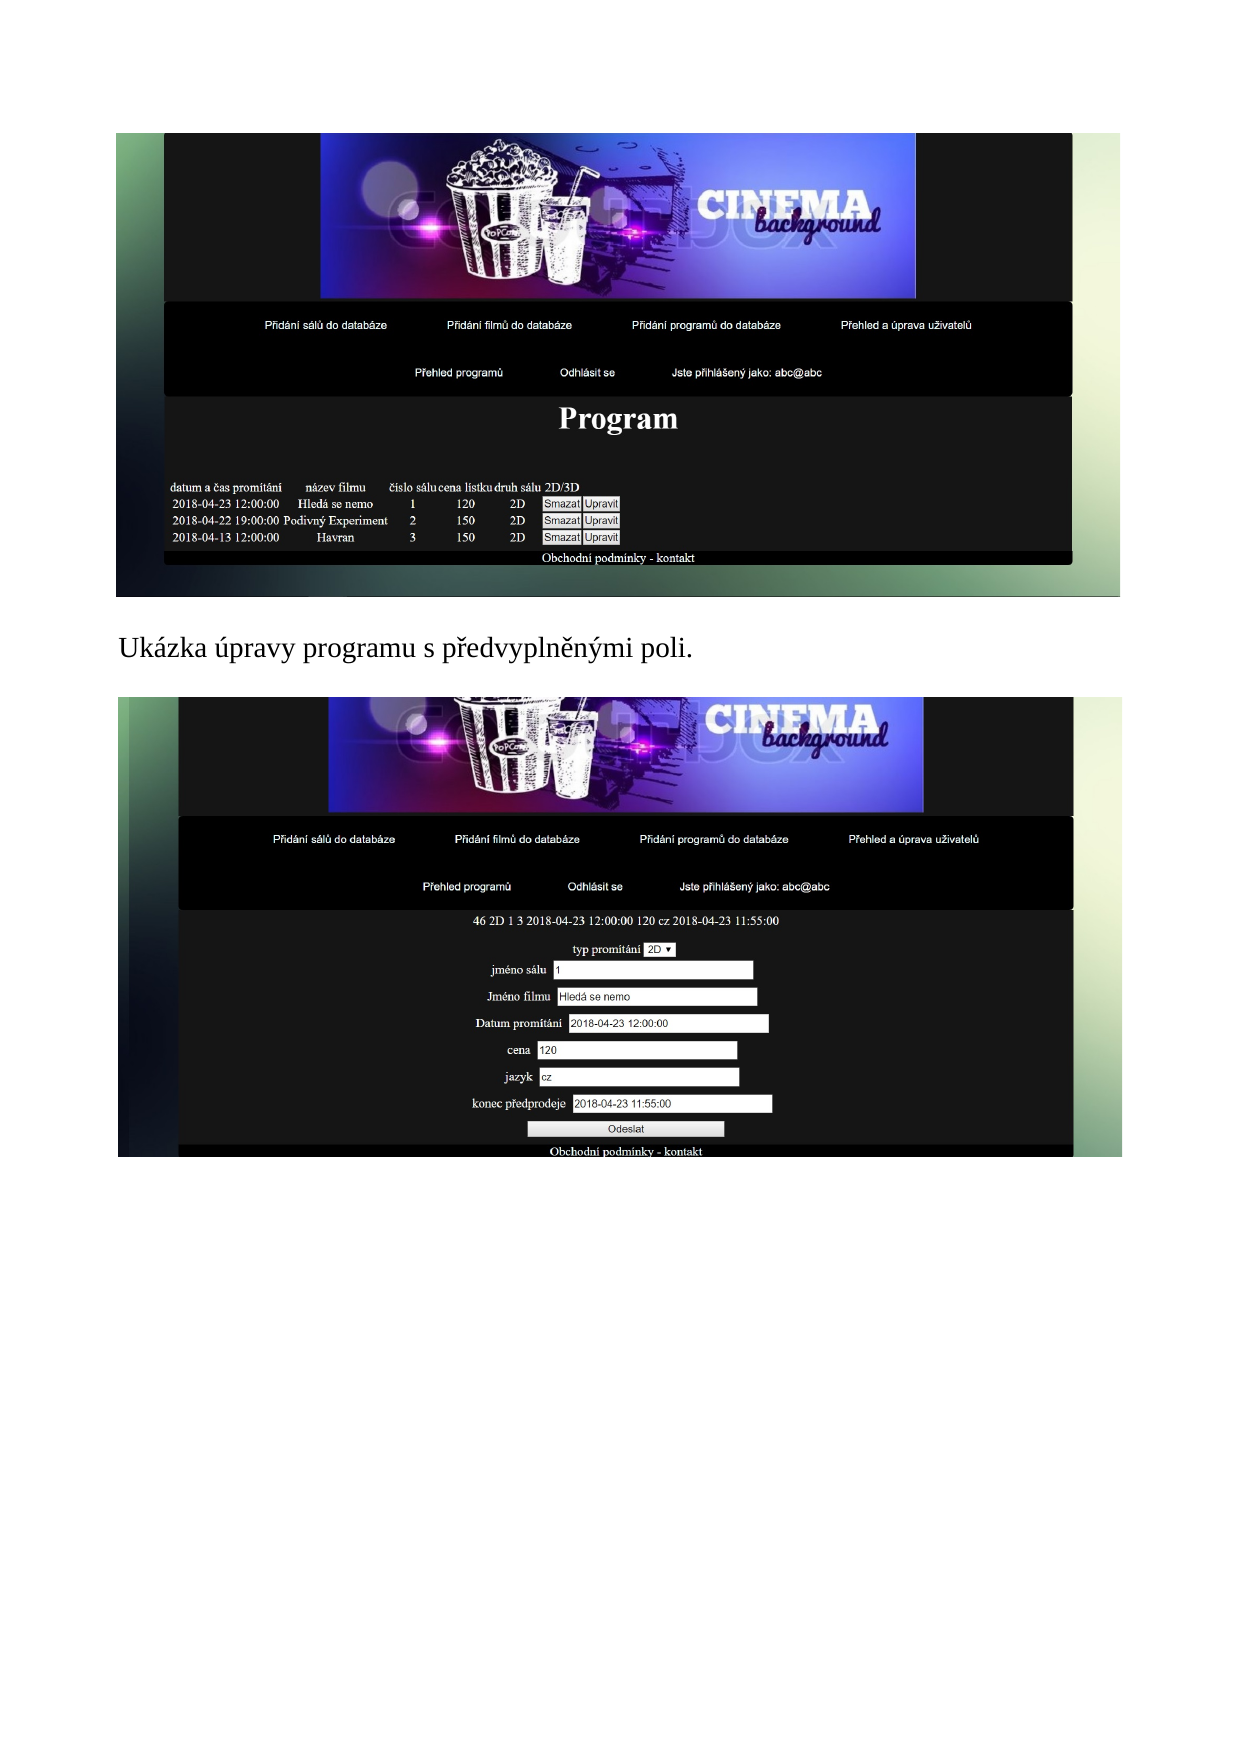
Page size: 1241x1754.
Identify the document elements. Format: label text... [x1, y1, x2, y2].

text Ukázka úpravy programu s předvyplněnými poli. [118, 630, 1122, 664]
picture [118, 697, 1123, 1157]
picture [116, 133, 1121, 597]
